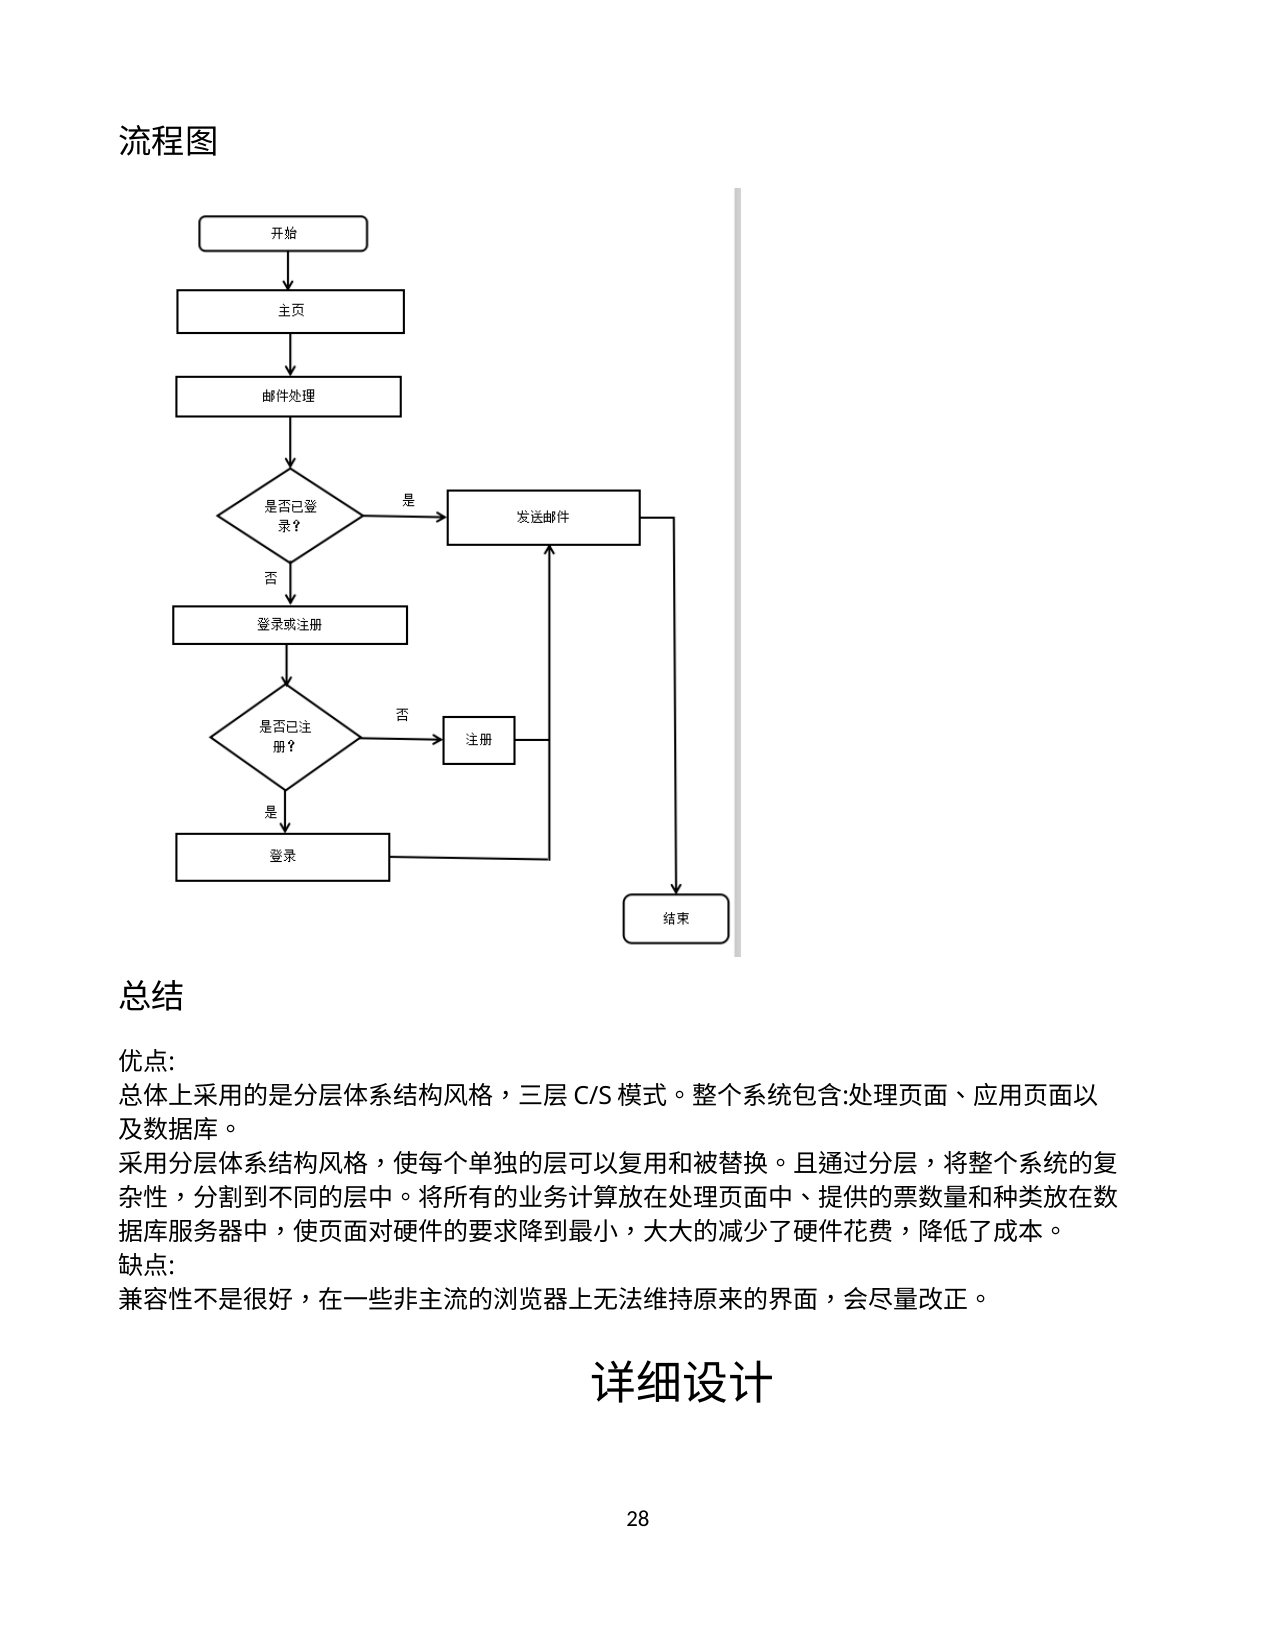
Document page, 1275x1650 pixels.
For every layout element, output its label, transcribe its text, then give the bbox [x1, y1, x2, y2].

text 总体上采用的是分层体系结构风格，三层C/S模式。整个系统包含:处理页面、应用页面以 [118, 1078, 1157, 1112]
text 采用分层体系结构风格，使每个单独的层可以复用和被替换。且通过分层，将整个系统的复 [118, 1146, 1157, 1180]
text 流程图 [118, 118, 1157, 163]
text 据库服务器中，使页面对硬件的要求降到最小，大大的减少了硬件花费，降低了成本。 [118, 1214, 1157, 1248]
text 详细设计 [118, 1350, 1157, 1412]
text 杂性，分割到不同的层中。将所有的业务计算放在处理页面中、提供的票数量和种类放在数 [118, 1180, 1157, 1214]
text 及数据库。 [118, 1112, 1157, 1146]
text 缺点: [118, 1248, 1157, 1282]
text 优点: [118, 1043, 1157, 1078]
text 兼容性不是很好，在一些非主流的浏览器上无法维持原来的界面，会尽量改正。 [118, 1282, 1157, 1316]
text 总结 [118, 973, 1157, 1018]
